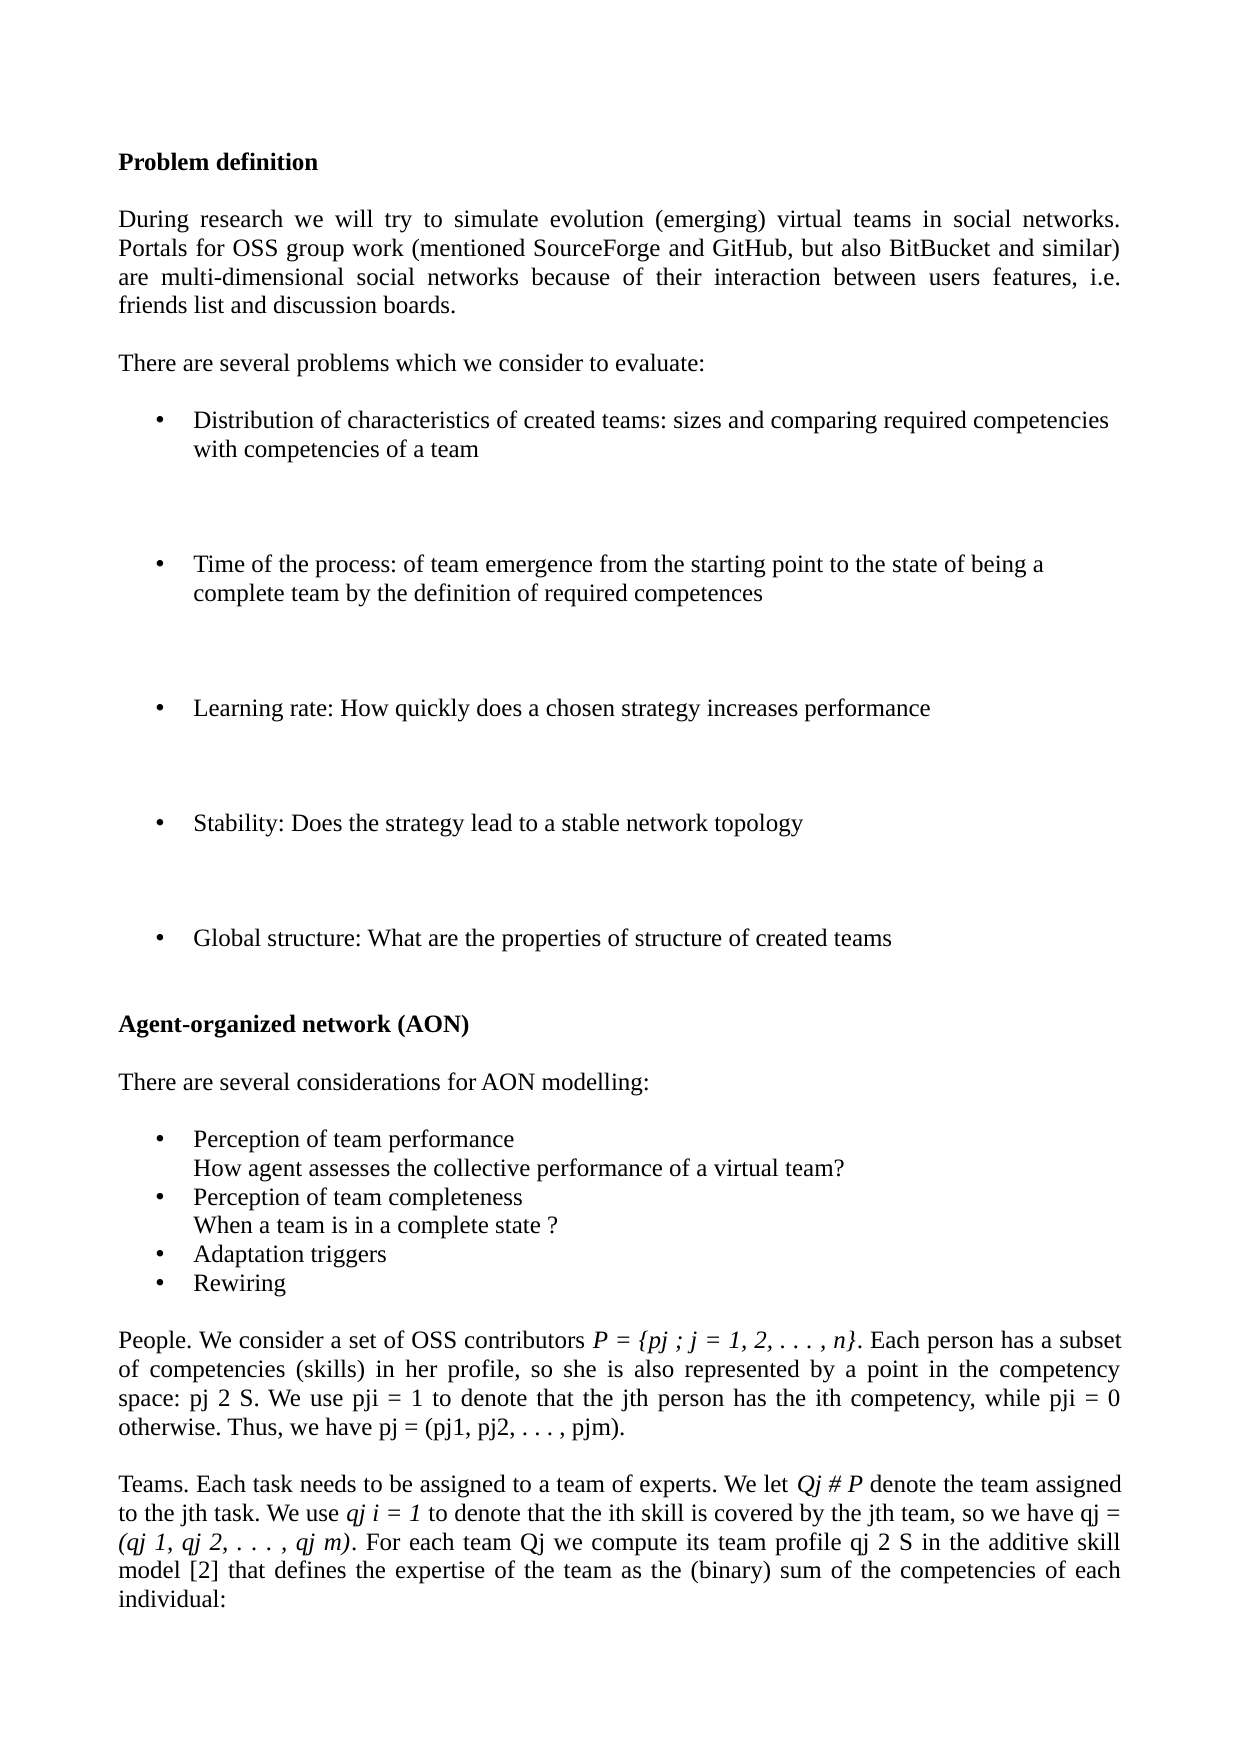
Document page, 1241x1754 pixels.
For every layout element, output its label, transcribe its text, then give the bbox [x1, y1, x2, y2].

list Adaptation triggers [156, 1239, 1122, 1268]
text There are several problems which we consider to evaluate: [118, 348, 1122, 377]
list Time of the process: of team emergence from the starting point to the state of being a complete team by the definition of required competences [156, 549, 1122, 607]
list Stability: Does the strategy lead to a stable network topology [156, 808, 1122, 837]
text During research we will try to simulate evolution (emerging) virtual teams in social networks. Portals for OSS group work (mentioned SourceForge and GitHub, but also BitBucket and similar) are multi-dimensional social networks because of their interaction between users features, i.e. friends list and discussion boards. [118, 204, 1122, 319]
list Distribution of characteristics of created teams: sizes and comparing required competencies with competencies of a team [156, 406, 1122, 463]
list Learning rate: How quickly does a chosen strategy increases performance [156, 693, 1122, 722]
text There are several considerations for AON modelling: [118, 1067, 1122, 1096]
list Global structure: What are the properties of structure of created teams [156, 923, 1122, 952]
list Perception of team performance How agent assesses the collective performance of a virtual team? [156, 1124, 1122, 1182]
text People. We consider a set of OSS contributors P = {pj ; j = 1, 2, . . . , n}. Each person has a subset of competencies (skills) in her profile, so she is also represented by a point in the competency space: pj 2 S. We use pji = 1 to denote that the jth person has the ith competency, while pji = 0 otherwise. Thus, we have pj = (pj1, pj2, . . . , pjm). [118, 1326, 1122, 1441]
text Teams. Each task needs to be assigned to a team of experts. We let Qj # P denote the team assigned to the jth task. We use qj i = 1 to denote that the ith skill is covered by the jth team, so we have qj = (qj 1, qj 2, . . . , qj m). For each team Qj we compute its team profile qj 2 S in the additive skill model [2] that defines the expertise of the team as the (binary) sum of the competencies of each individual: [118, 1469, 1122, 1613]
text Problem definition [118, 147, 1122, 176]
list Perception of team completeness When a team is in a complete state ? [156, 1182, 1122, 1239]
text Agent-organized network (AON) [118, 1009, 1122, 1038]
list Rewiring [156, 1268, 1122, 1297]
